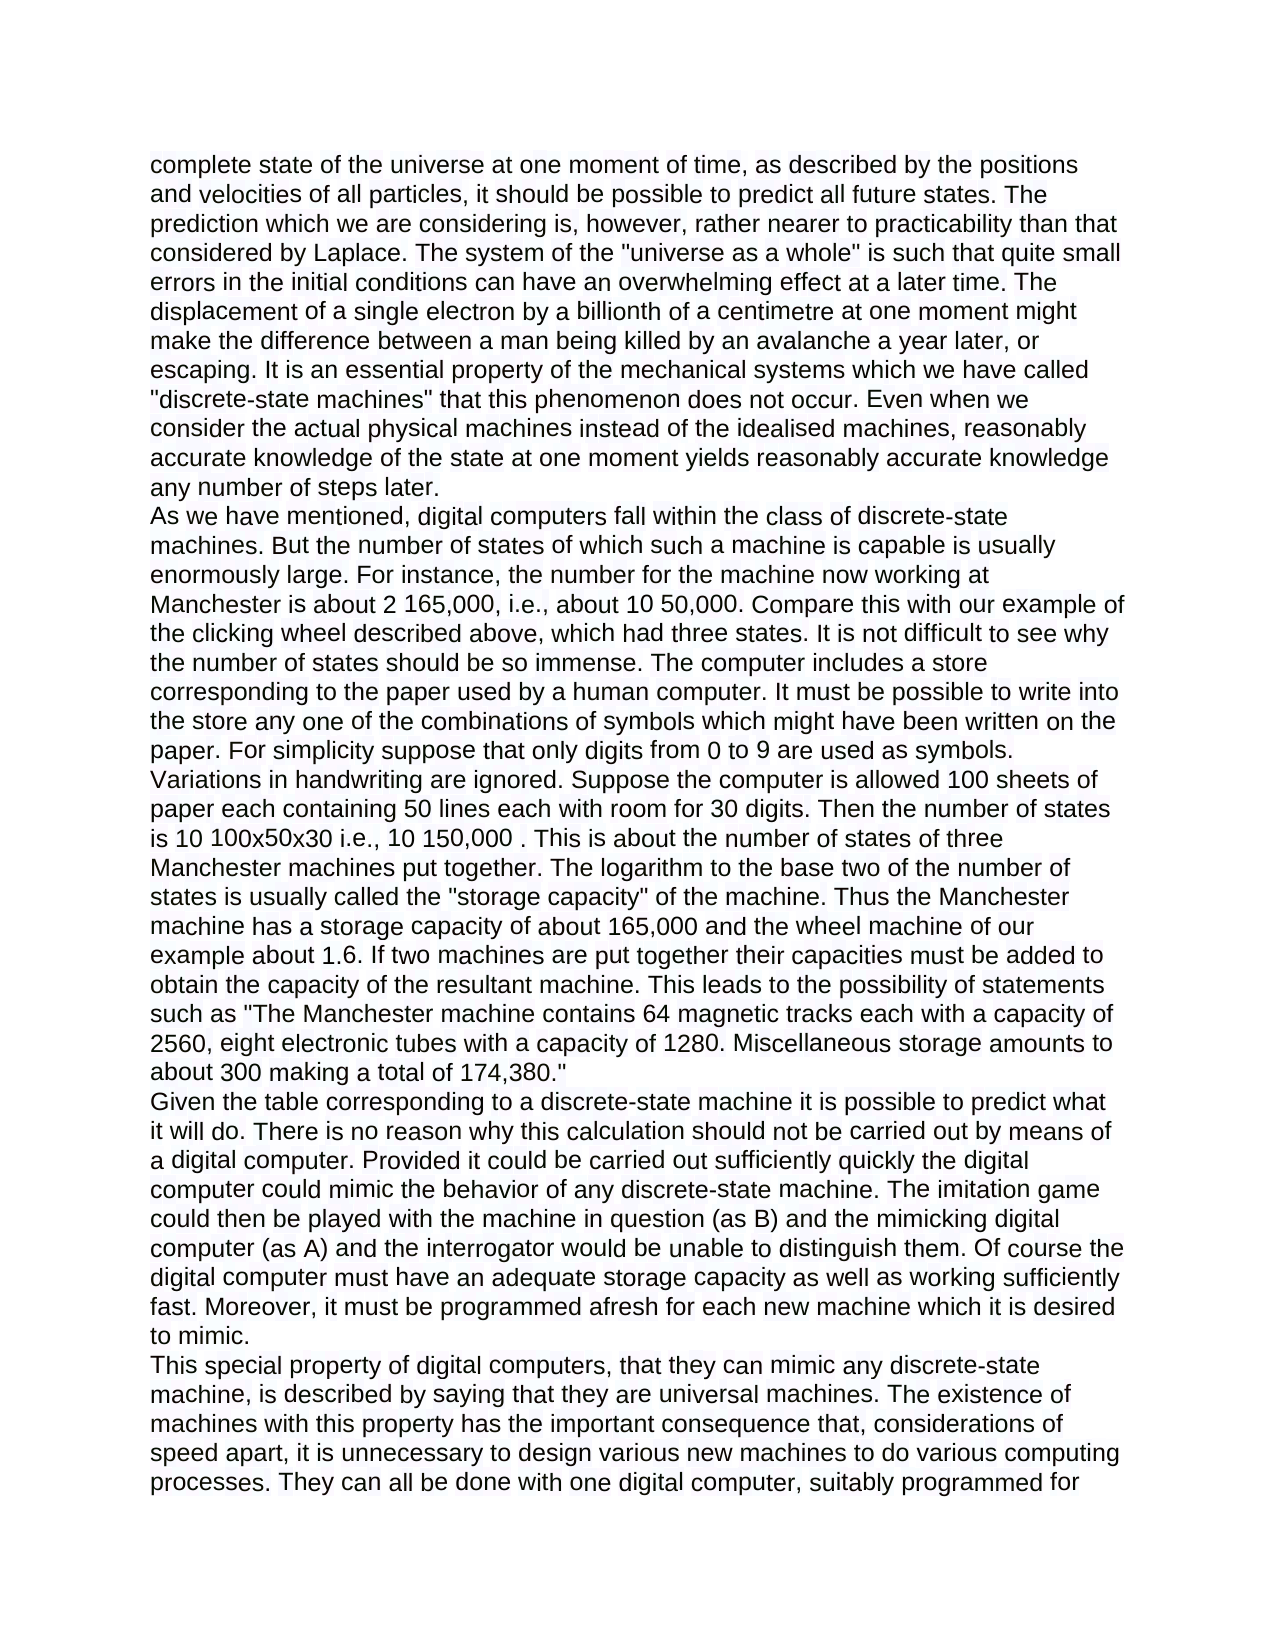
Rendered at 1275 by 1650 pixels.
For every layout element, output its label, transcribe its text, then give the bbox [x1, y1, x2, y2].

text Given the table corresponding to a discrete-state machine it is possible to predict what it will do. There is no reason why this calculation should not be carried out by means of a digital computer. Provided it could be carried out sufficiently quickly the digital computer could mimic the behavior of any discrete-state machine. The imitation game could then be played with the machine in question (as B) and the mimicking digital computer (as A) and the interrogator would be unable to distinguish them. Of course the digital computer must have an adequate storage capacity as well as working sufficiently fast. Moreover, it must be programmed afresh for each new machine which it is desired to mimic. [150, 1087, 1125, 1350]
text This special property of digital computers, that they can mimic any discrete-state machine, is described by saying that they are universal machines. The existence of machines with this property has the important consequence that, considerations of speed apart, it is unnecessary to design various new machines to do various computing processes. They can all be done with one digital computer, suitably programmed for each case. It 'ill be seen that as a consequence of this all digital computers are in a sense equivalent. [1002, 1350, 1125, 1496]
text As we have mentioned, digital computers fall within the class of discrete-state machines. But the number of states of which such a machine is capable is usually enormously large. For instance, the number for the machine now working at Manchester is about 2 165,000, i.e., about 10 50,000. Compare this with our example of the clicking wheel described above, which had three states. It is not difficult to see why the number of states should be so immense. The computer includes a store corresponding to the paper used by a human computer. It must be possible to write into the store any one of the combinations of symbols which might have been written on the paper. For simplicity suppose that only digits from 0 to 9 are used as symbols. Variations in handwriting are ignored. Suppose the computer is allowed 100 sheets of paper each containing 50 lines each with room for 30 digits. Then the number of states is 10 100x50x30 i.e., 10 150,000 . This is about the number of states of three Manchester machines put together. The logarithm to the base two of the number of states is usually called the "storage capacity" of the machine. Thus the Manchester machine has a storage capacity of about 165,000 and the wheel machine of our example about 1.6. If two machines are put together their capacities must be added to obtain the capacity of the resultant machine. This leads to the possibility of statements such as "The Manchester machine contains 64 magnetic tracks each with a capacity of 2560, eight electronic tubes with a capacity of 1280. Miscellaneous storage amounts to about 300 making a total of 174,380." [150, 501, 1125, 1087]
text It will seem that given the initial state of the machine and the input signals it is always possible to predict all future states, This is reminiscent of Laplace's view that from the complete state of the universe at one moment of time, as described by the positions and velocities of all particles, it should be possible to predict all future states. The prediction which we are considering is, however, rather nearer to practicability than that considered by Laplace. The system of the "universe as a whole" is such that quite small errors in the initial conditions can have an overwhelming effect at a later time. The displacement of a single electron by a billionth of a centimetre at one moment might make the difference between a man being killed by an avalanche a year later, or escaping. It is an essential property of the mechanical systems which we have called "discrete-state machines" that this phenomenon does not occur. Even when we consider the actual physical machines instead of the idealised machines, reasonably accurate knowledge of the state at one moment yields reasonably accurate knowledge any number of steps later. [150, 150, 1125, 501]
